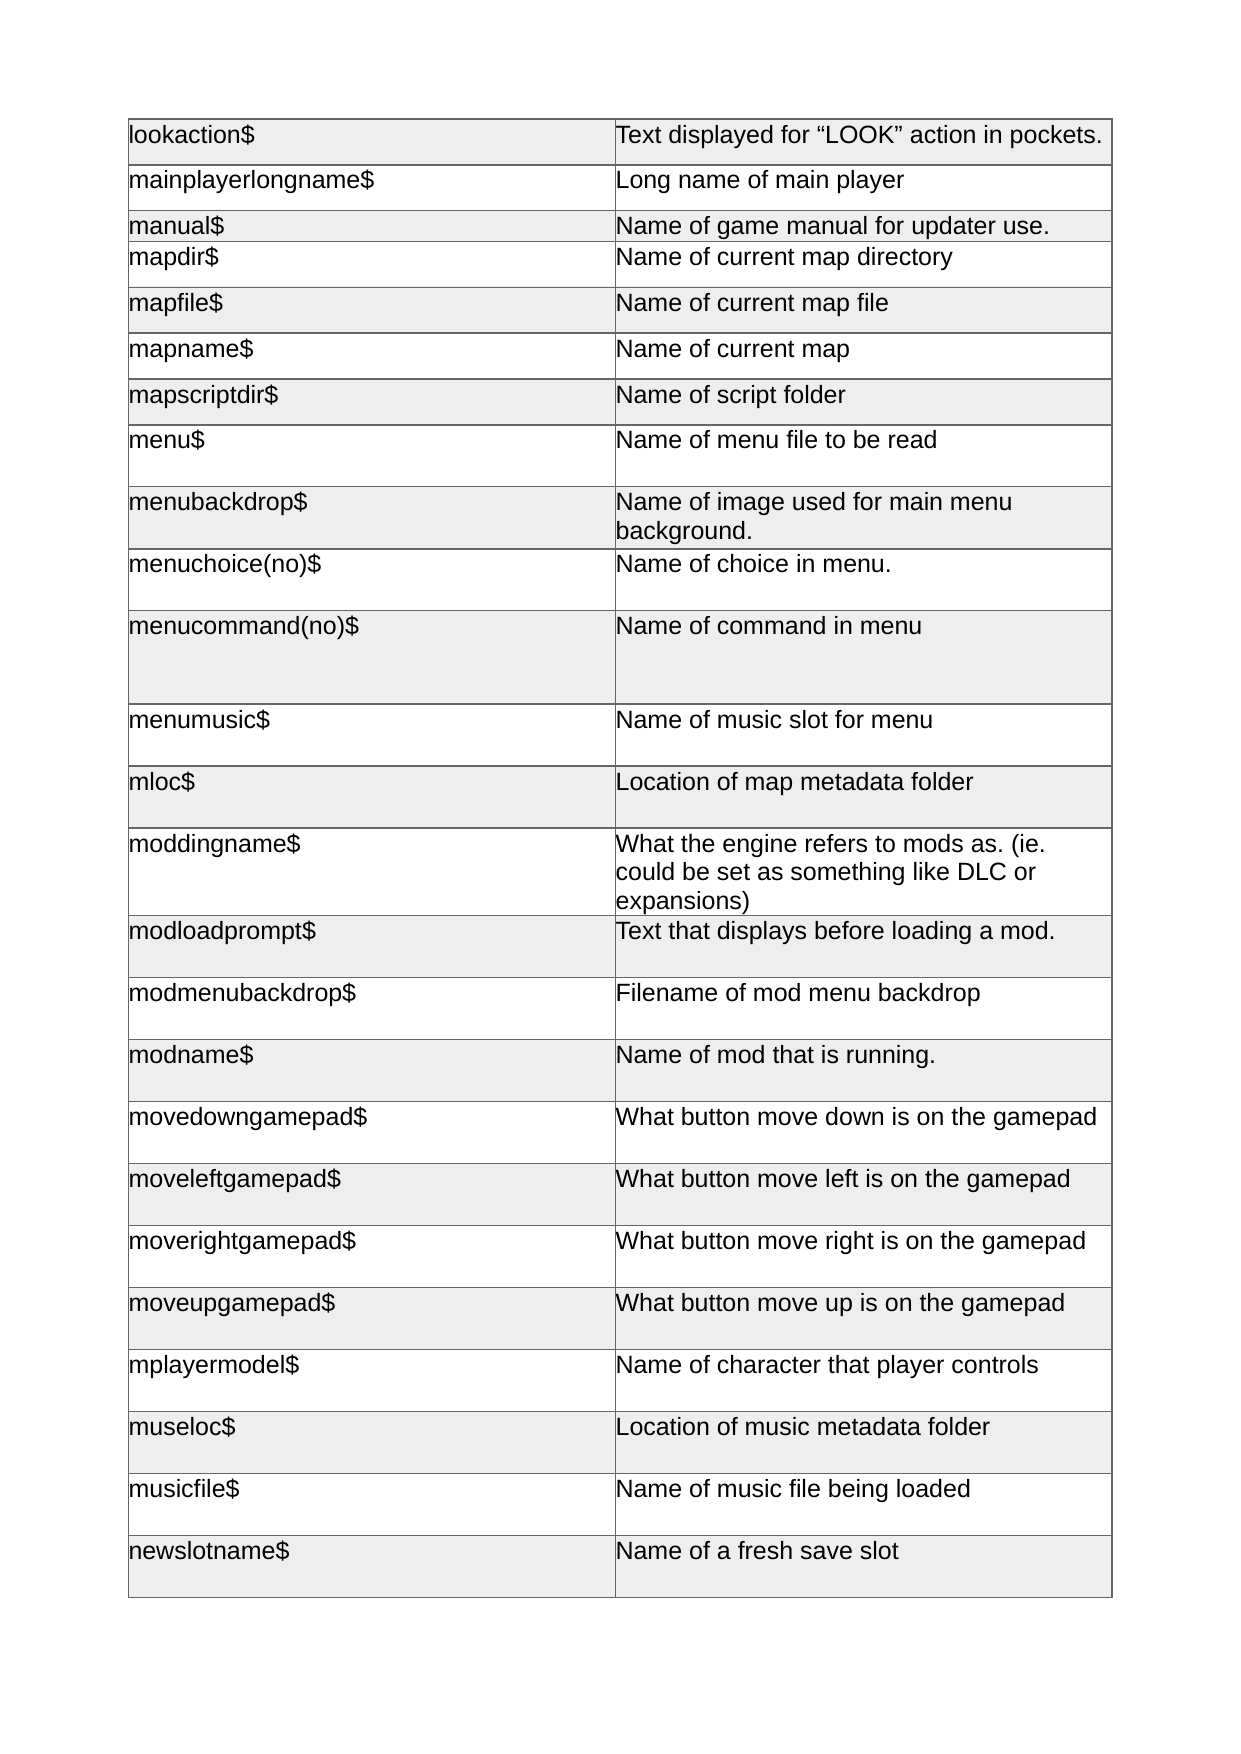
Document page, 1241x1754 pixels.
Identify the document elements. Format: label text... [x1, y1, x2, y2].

table_cell menuchoice(no)$ [129, 550, 615, 610]
table_cell musicfile$ [129, 1474, 615, 1534]
table_cell What the engine refers to mods as. (ie. could be set as something like DLC or expansions) [616, 829, 1111, 915]
table_cell Name of a fresh save slot [616, 1536, 1111, 1597]
table_cell Location of map metadata folder [616, 767, 1111, 827]
table_cell movedowngamepad$ [129, 1102, 615, 1163]
table_cell Location of music metadata folder [616, 1412, 1111, 1473]
table_cell mapscriptdir$ [129, 380, 615, 424]
table_cell Long name of main player [616, 166, 1111, 210]
table_cell Name of music file being loaded [616, 1474, 1111, 1534]
table_cell menu$ [129, 426, 615, 486]
table_cell Name of music slot for menu [616, 705, 1111, 765]
table_cell mapdir$ [129, 242, 615, 286]
table_cell Name of game manual for updater use. [616, 211, 1111, 241]
table_cell newslotname$ [129, 1536, 615, 1597]
table_cell What button move up is on the gamepad [616, 1288, 1111, 1349]
table_cell What button move left is on the gamepad [616, 1164, 1111, 1225]
table_cell Name of current map file [616, 288, 1111, 332]
table_cell Name of character that player controls [616, 1350, 1111, 1411]
table_cell Name of command in menu [616, 611, 1111, 703]
table_cell What button move down is on the gamepad [616, 1102, 1111, 1163]
table_cell mapfile$ [129, 288, 615, 332]
table_cell modmenubackdrop$ [129, 978, 615, 1039]
table_cell moverightgamepad$ [129, 1226, 615, 1287]
table_cell Name of menu file to be read [616, 426, 1111, 486]
table_cell museloc$ [129, 1412, 615, 1473]
table_cell moveleftgamepad$ [129, 1164, 615, 1225]
table_cell mapname$ [129, 334, 615, 378]
table_cell Name of script folder [616, 380, 1111, 424]
table_cell Name of mod that is running. [616, 1040, 1111, 1101]
table_cell menumusic$ [129, 705, 615, 765]
table_cell manual$ [129, 211, 615, 241]
table_cell Filename of mod menu backdrop [616, 978, 1111, 1039]
table_cell mloc$ [129, 767, 615, 827]
table_cell Name of choice in menu. [616, 550, 1111, 610]
table_cell mplayermodel$ [129, 1350, 615, 1411]
table_cell modname$ [129, 1040, 615, 1101]
table_cell What button move right is on the gamepad [616, 1226, 1111, 1287]
table_cell Name of current map [616, 334, 1111, 378]
table_cell Name of current map directory [616, 242, 1111, 286]
table_cell mainplayerlongname$ [129, 166, 615, 210]
table_cell menubackdrop$ [129, 487, 615, 548]
table_cell Name of image used for main menu background. [616, 487, 1111, 548]
table_cell Text displayed for “LOOK” action in pockets. [616, 120, 1111, 164]
table_cell Text that displays before loading a mod. [616, 916, 1111, 977]
table_cell lookaction$ [129, 120, 615, 164]
table_cell moveupgamepad$ [129, 1288, 615, 1349]
table_cell moddingname$ [129, 829, 615, 915]
table_cell modloadprompt$ [129, 916, 615, 977]
table_cell menucommand(no)$ [129, 611, 615, 703]
